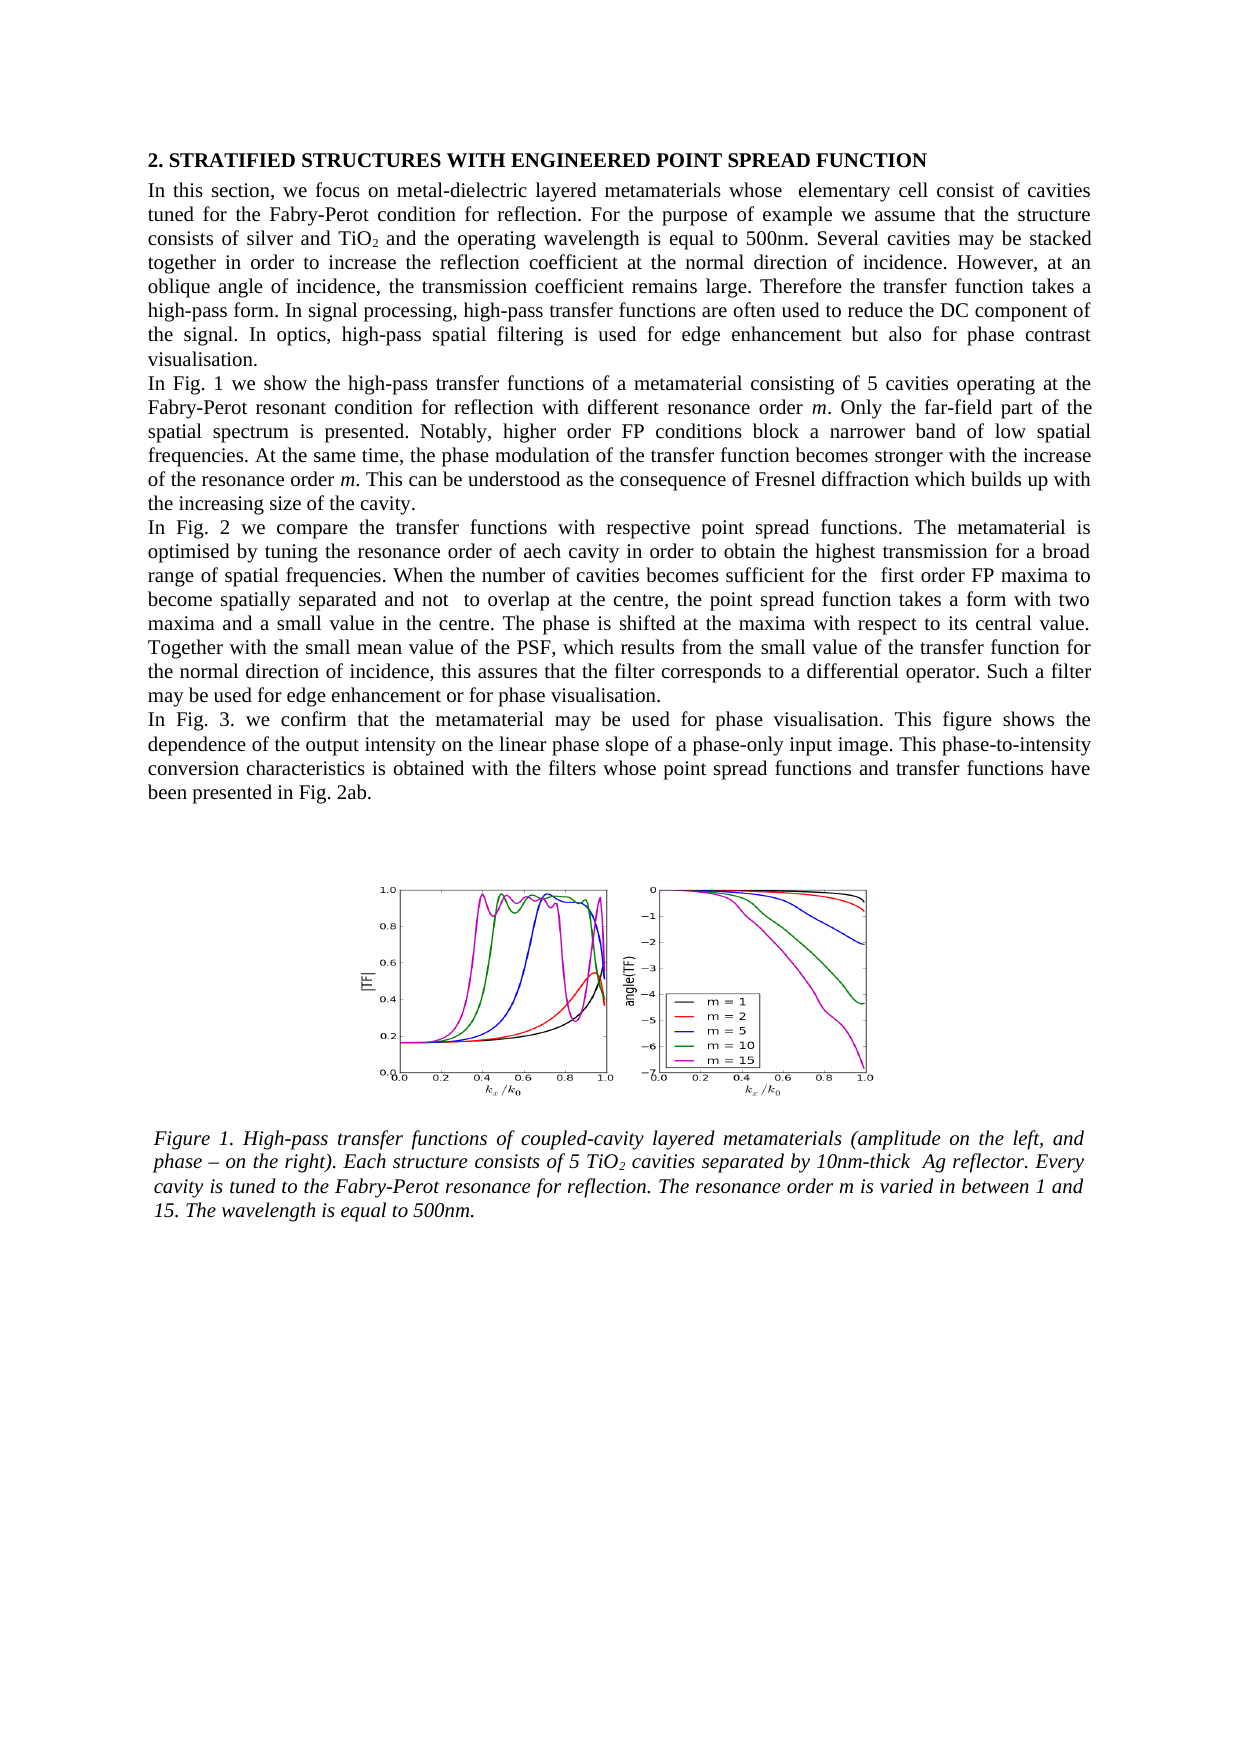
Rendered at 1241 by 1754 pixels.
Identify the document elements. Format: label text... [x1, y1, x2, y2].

text In Fig. 1 we show the high-pass transfer functions of a metamaterial consisting of 5 cavities operating at the Fabry-Perot resonant condition for reflection with different resonance order m. Only the far-field part of the spatial spectrum is presented. Notably, higher order FP conditions block a narrower band of low spatial frequencies. At the same time, the phase modulation of the transfer function becomes stronger with the increase of the resonance order m. This can be understood as the consequence of Fresnel diffraction which builds up with the increasing size of the cavity. [148, 371, 1092, 515]
text In this section, we focus on metal-dielectric layered metamaterials whose elementary cell consist of cavities tuned for the Fabry-Perot condition for reflection. For the purpose of example we assume that the structure consists of silver and TiO2 and the operating wavelength is equal to 500nm. Several cavities may be stacked together in order to increase the reflection coefficient at the normal direction of incidence. However, at an oblique angle of incidence, the transmission coefficient remains large. Therefore the transfer function takes a high-pass form. In signal processing, high-pass transfer functions are often used to reduce the DC component of the signal. In optics, high-pass spatial filtering is used for edge enhancement but also for phase contrast visualisation. [148, 178, 1092, 371]
text In Fig. 2 we compare the transfer functions with respective point spread functions. The metamaterial is optimised by tuning the resonance order of aech cavity in order to obtain the highest transmission for a broad range of spatial frequencies. When the number of cavities becomes sufficient for the first order FP maxima to become spatially separated and not to overlap at the centre, the point spread function takes a form with two maxima and a small value in the centre. The phase is shifted at the maxima with respect to its central value. Together with the small mean value of the PSF, which results from the small value of the transfer function for the normal direction of incidence, this assures that the filter corresponds to a differential operator. Such a filter may be used for edge enhancement or for phase visualisation. [148, 515, 1092, 707]
table_cell Figure 1. High-pass transfer functions of coupled-cavity layered metamaterials (amplitude on the left, and phase – on the right). Each structure consists of 5 TiO2 cavities separated by 10nm-thick Ag reflector. Every cavity is tuned to the Fabry-Perot resonance for reflection. The resonance order m is varied in between 1 and 15. The wavelength is equal to 500nm. [148, 1120, 1092, 1227]
table_header [148, 852, 1092, 1120]
picture [350, 866, 891, 1105]
subtitle STRATIFIED STRUCTURES WITH ENGINEERED POINT SPREAD FUNCTION [148, 148, 1092, 172]
text In Fig. 3. we confirm that the metamaterial may be used for phase visualisation. This figure shows the dependence of the output intensity on the linear phase slope of a phase-only input image. This phase-to-intensity conversion characteristics is obtained with the filters whose point spread functions and transfer functions have been presented in Fig. 2ab. [148, 707, 1092, 804]
